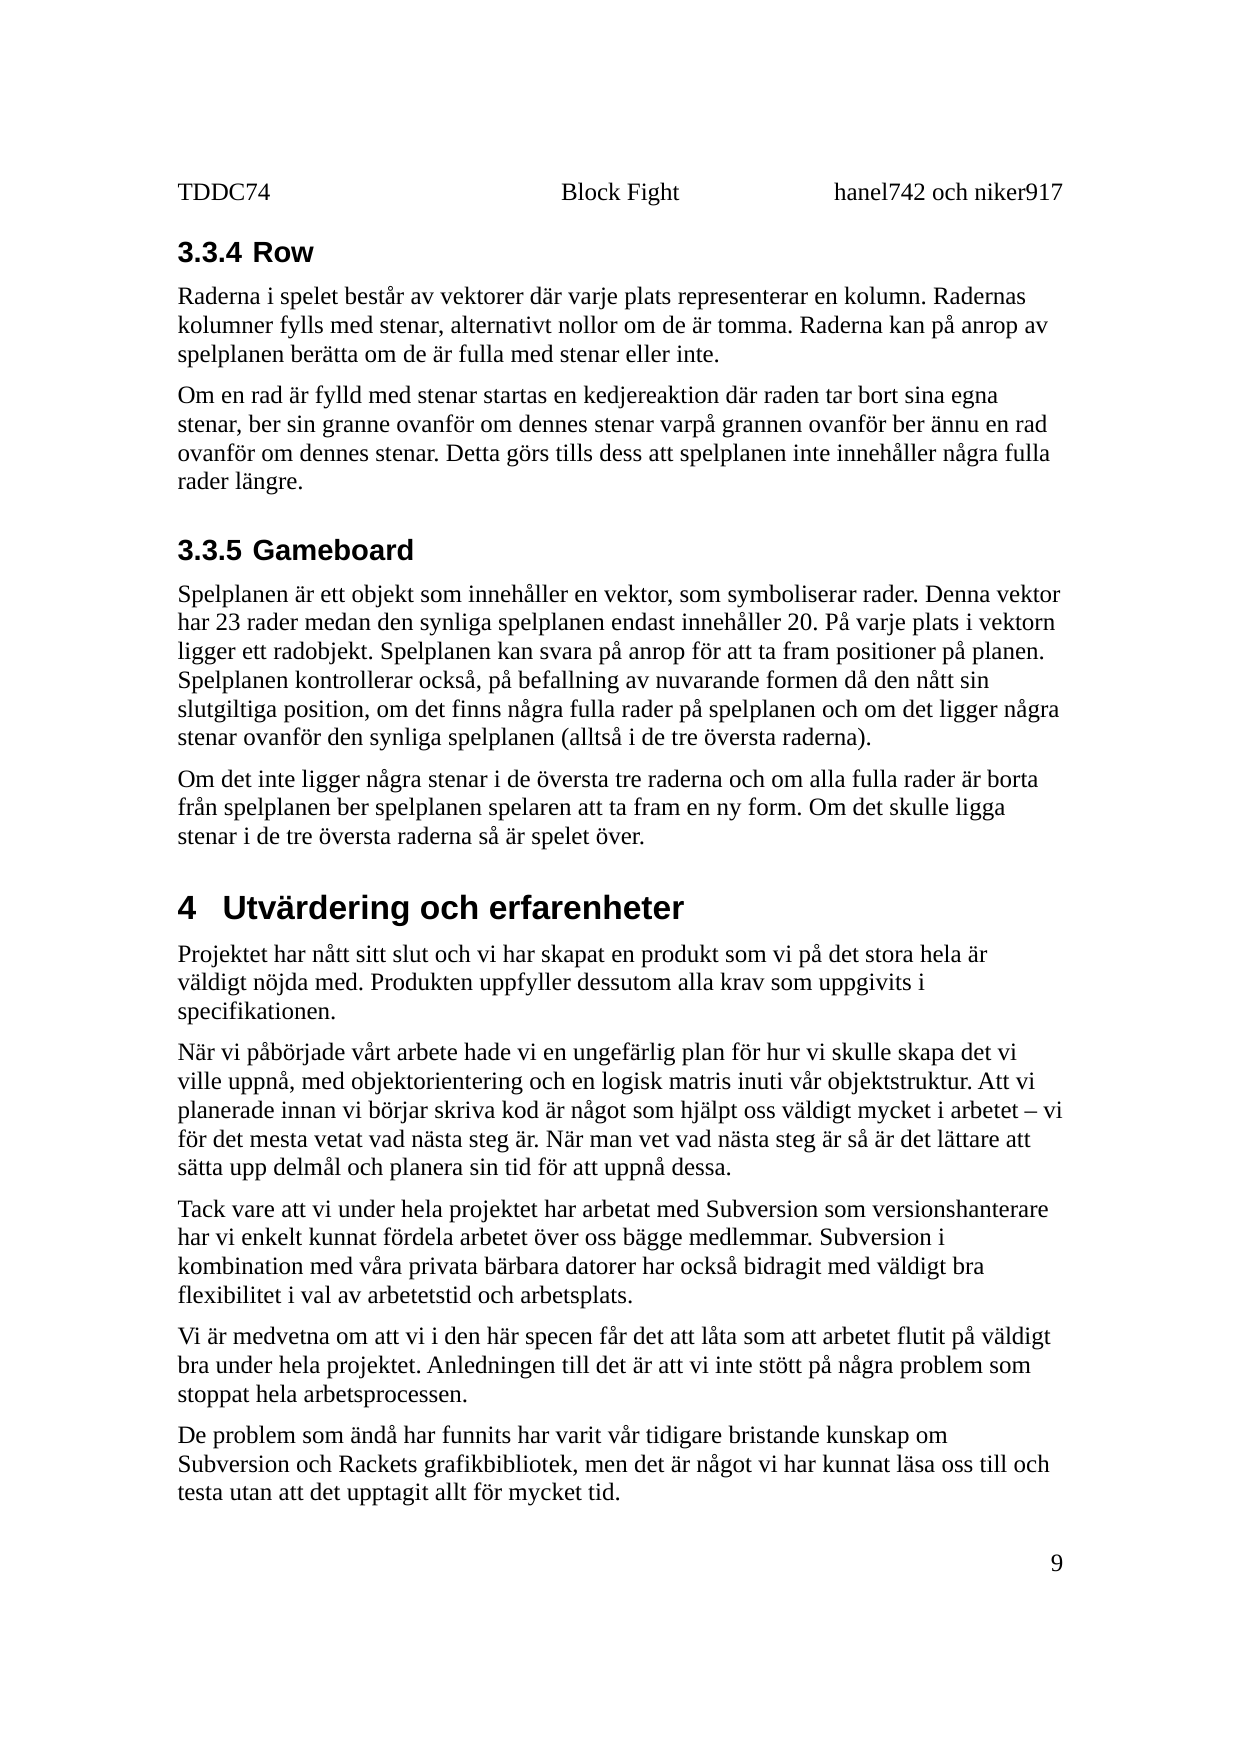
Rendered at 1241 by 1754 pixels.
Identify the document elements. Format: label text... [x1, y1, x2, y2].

text Om en rad är fylld med stenar startas en kedjereaktion där raden tar bort sina egna stenar, ber sin granne ovanför om dennes stenar varpå grannen ovanför ber ännu en rad ovanför om dennes stenar. Detta görs tills dess att spelplanen inte innehåller några fulla rader längre. [177, 380, 1063, 495]
text De problem som ändå har funnits har varit vår tidigare bristande kunskap om Subversion och Rackets grafikbibliotek, men det är något vi har kunnat läsa oss till och testa utan att det upptagit allt för mycket tid. [177, 1420, 1063, 1506]
text Vi är medvetna om att vi i den här specen får det att låta som att arbetet flutit på väldigt bra under hela projektet. Anledningen till det är att vi inte stött på några problem som stoppat hela arbetsprocessen. [177, 1321, 1063, 1407]
text När vi påbörjade vårt arbete hade vi en ungefärlig plan för hur vi skulle skapa det vi ville uppnå, med objektorientering och en logisk matris inuti vår objektstruktur. Att vi planerade innan vi börjar skriva kod är något som hjälpt oss väldigt mycket i arbetet – vi för det mesta vetat vad nästa steg är. När man vet vad nästa steg är så är det lättare att sätta upp delmål och planera sin tid för att uppnå dessa. [177, 1037, 1063, 1181]
subtitle Row [177, 235, 1063, 269]
text Spelplanen är ett objekt som innehåller en vektor, som symboliserar rader. Denna vektor har 23 rader medan den synliga spelplanen endast innehåller 20. På varje plats i vektorn ligger ett radobjekt. Spelplanen kan svara på anrop för att ta fram positioner på planen. Spelplanen kontrollerar också, på befallning av nuvarande formen då den nått sin slutgiltiga position, om det finns några fulla rader på spelplanen och om det ligger några stenar ovanför den synliga spelplanen (alltså i de tre översta raderna). [177, 579, 1063, 751]
text Om det inte ligger några stenar i de översta tre raderna och om alla fulla rader är borta från spelplanen ber spelplanen spelaren att ta fram en ny form. Om det skulle ligga stenar i de tre översta raderna så är spelet över. [177, 764, 1063, 850]
text Tack vare att vi under hela projektet har arbetat med Subversion som versionshanterare har vi enkelt kunnat fördela arbetet över oss bägge medlemmar. Subversion i kombination med våra privata bärbara datorer har också bidragit med väldigt bra flexibilitet i val av arbetetstid och arbetsplats. [177, 1194, 1063, 1309]
text Projektet har nått sitt slut och vi har skapat en produkt som vi på det stora hela är väldigt nöjda med. Produkten uppfyller dessutom alla krav som uppgivits i specifikationen. [177, 939, 1063, 1025]
subtitle Utvärdering och erfarenheter [177, 887, 1063, 926]
text Raderna i spelet består av vektorer där varje plats representerar en kolumn. Radernas kolumner fylls med stenar, alternativt nollor om de är tomma. Raderna kan på anrop av spelplanen berätta om de är fulla med stenar eller inte. [177, 281, 1063, 368]
subtitle Gameboard [177, 533, 1063, 566]
